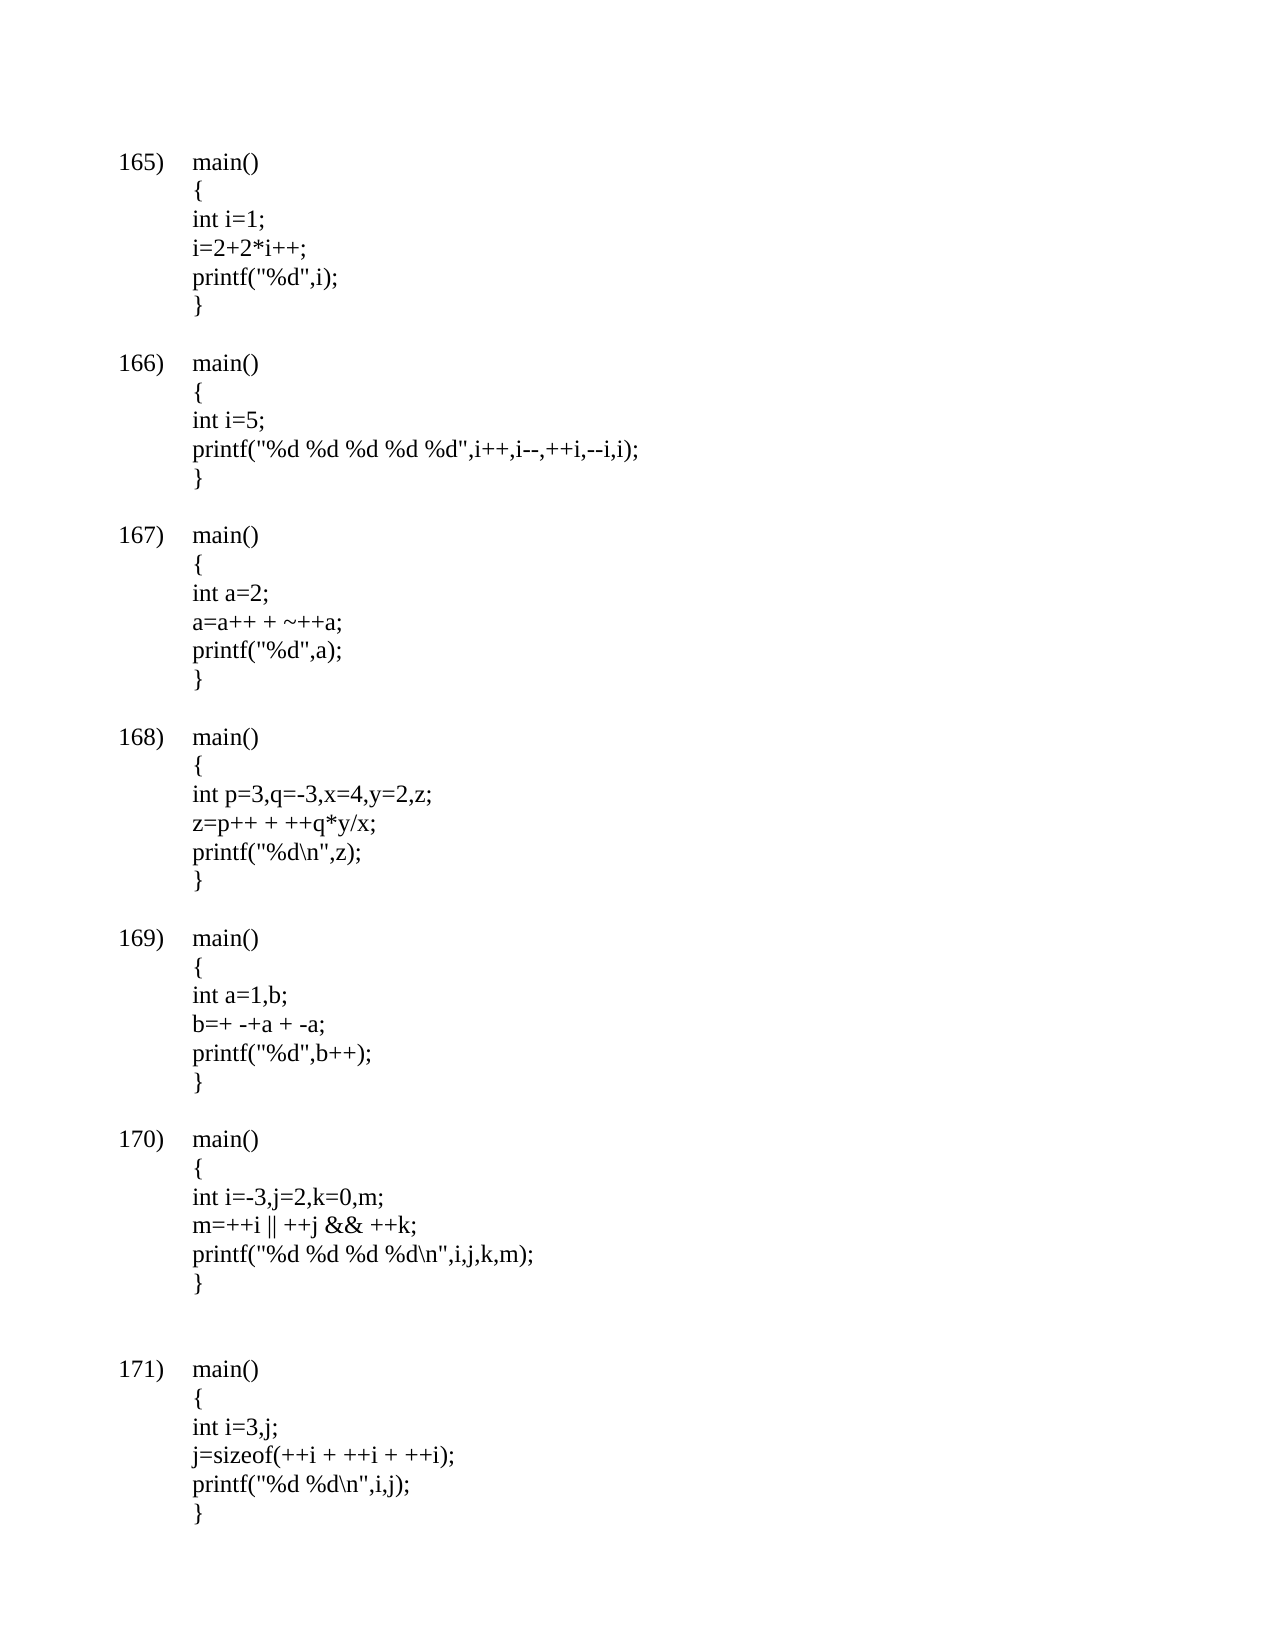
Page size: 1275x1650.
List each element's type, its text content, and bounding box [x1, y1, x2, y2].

text printf("%d %d %d %d %d",i++,i--,++i,--i,i); [118, 434, 1157, 463]
text } [118, 664, 1157, 693]
text { [118, 751, 1157, 779]
text int p=3,q=-3,x=4,y=2,z; [118, 779, 1157, 808]
text printf("%d %d\n",i,j); [118, 1469, 1157, 1498]
text } [118, 1268, 1157, 1297]
text 167) main() [118, 521, 1157, 549]
text { [118, 952, 1157, 981]
text int i=5; [118, 406, 1157, 434]
text int i=-3,j=2,k=0,m; [118, 1182, 1157, 1211]
text int i=1; [118, 204, 1157, 233]
text printf("%d %d %d %d\n",i,j,k,m); [118, 1239, 1157, 1268]
text { [118, 1153, 1157, 1182]
text } [118, 866, 1157, 894]
text { [118, 1383, 1157, 1412]
text } [118, 463, 1157, 492]
text z=p++ + ++q*y/x; [118, 808, 1157, 837]
text int i=3,j; [118, 1412, 1157, 1441]
text a=a++ + ~++a; [118, 607, 1157, 636]
text 170) main() [118, 1124, 1157, 1153]
text { [118, 377, 1157, 406]
text printf("%d",b++); [118, 1038, 1157, 1067]
text printf("%d\n",z); [118, 837, 1157, 866]
text 168) main() [118, 722, 1157, 751]
text 165) main() [118, 147, 1157, 176]
text 169) main() [118, 923, 1157, 952]
text { [118, 549, 1157, 578]
text b=+ -+a + -a; [118, 1009, 1157, 1038]
text int a=1,b; [118, 981, 1157, 1009]
text printf("%d",i); [118, 262, 1157, 291]
text 171) main() [118, 1354, 1157, 1383]
text } [118, 1498, 1157, 1527]
text j=sizeof(++i + ++i + ++i); [118, 1441, 1157, 1469]
text } [118, 1067, 1157, 1096]
text i=2+2*i++; [118, 233, 1157, 262]
text int a=2; [118, 578, 1157, 607]
text { [118, 176, 1157, 204]
text } [118, 291, 1157, 319]
text m=++i || ++j && ++k; [118, 1211, 1157, 1239]
text printf("%d",a); [118, 636, 1157, 664]
text 166) main() [118, 348, 1157, 377]
